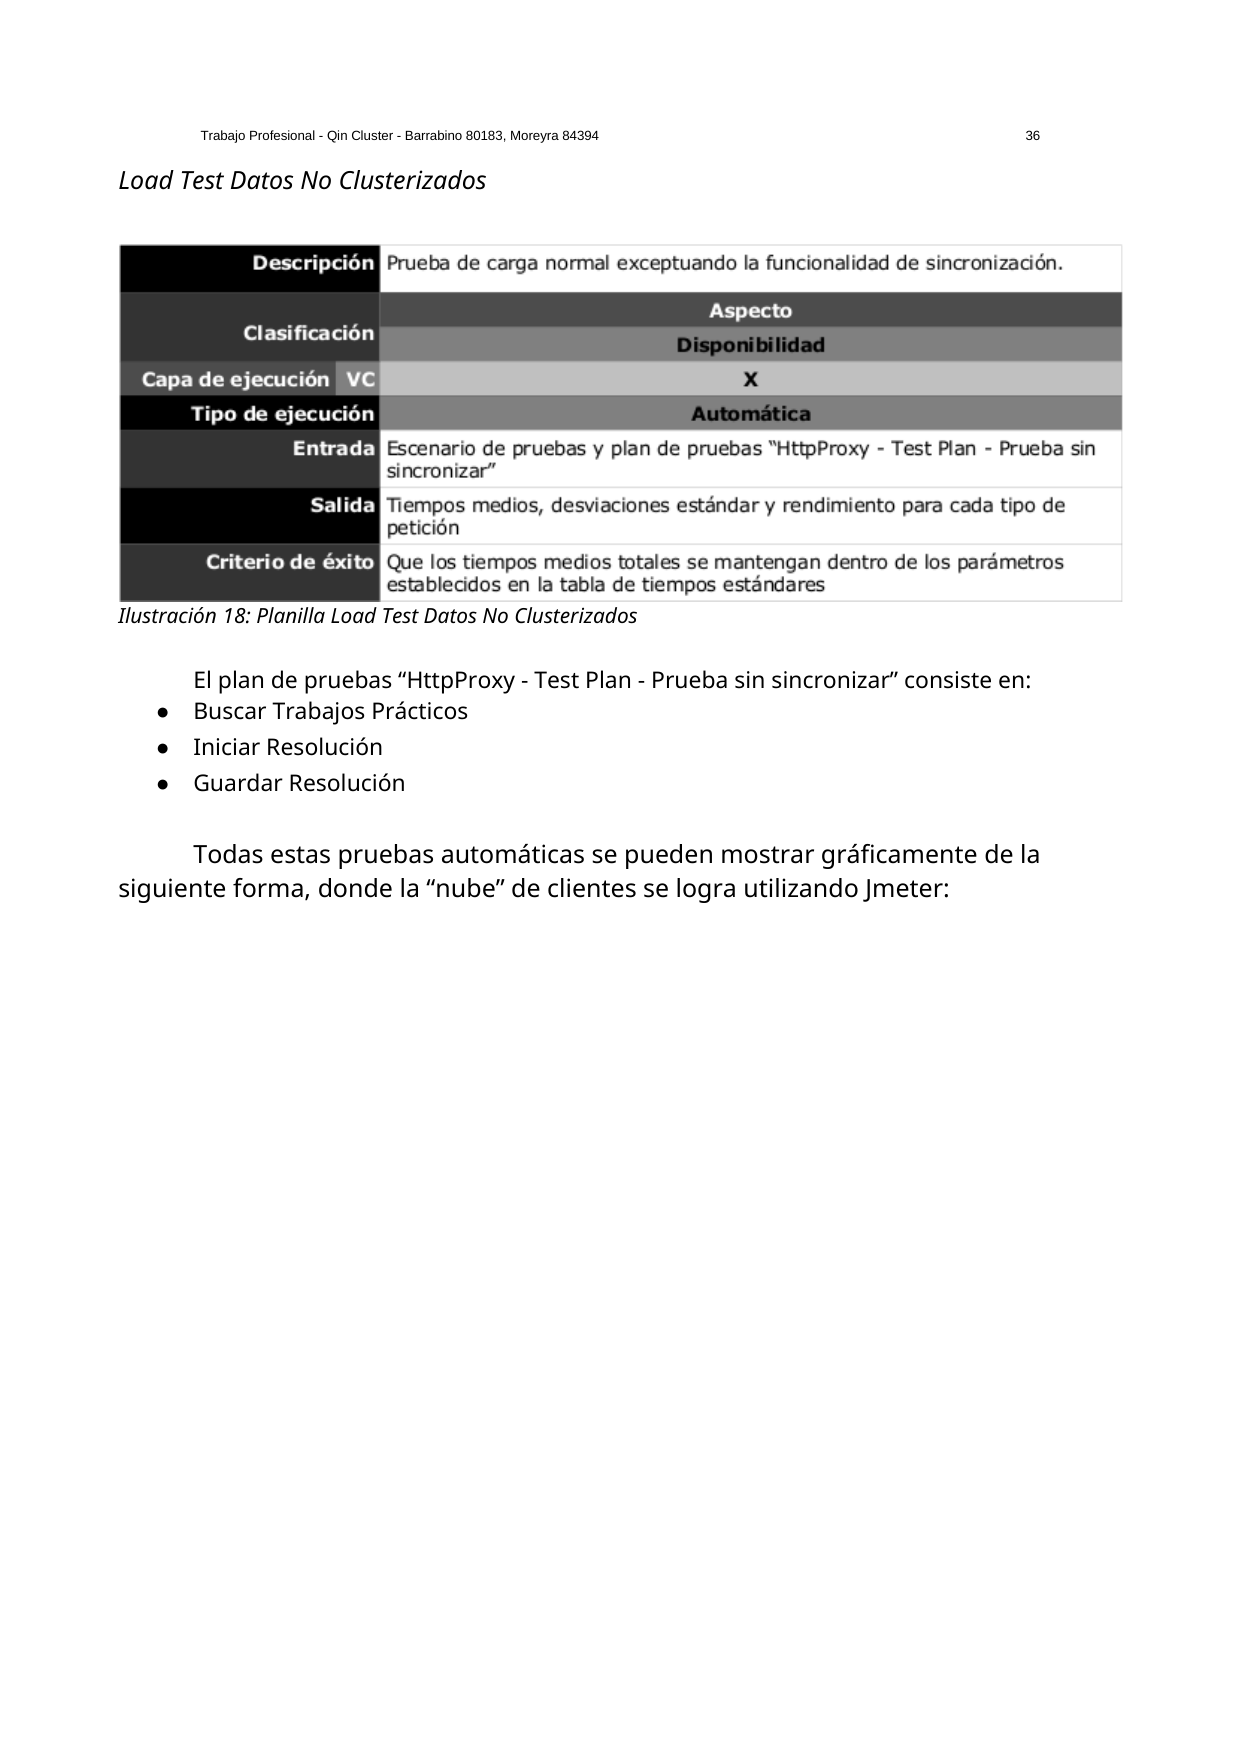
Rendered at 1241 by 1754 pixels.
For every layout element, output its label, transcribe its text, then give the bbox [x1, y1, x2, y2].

text Ilustración 18: Planilla Load Test Datos No Clusterizados [118, 602, 1122, 630]
picture [118, 243, 1123, 602]
list Guardar Resolución [156, 767, 1122, 798]
text Todas estas pruebas automáticas se pueden mostrar gráficamente de la siguiente forma, donde la “nube” de clientes se logra utilizando Jmeter: [118, 837, 1122, 905]
text El plan de pruebas “HttpProxy - Test Plan - Prueba sin sincronizar” consiste en: [118, 664, 1122, 695]
list Buscar Trabajos Prácticos [156, 695, 1122, 726]
list Iniciar Resolución [156, 731, 1122, 762]
text Load Test Datos No Clusterizados [118, 162, 1122, 197]
